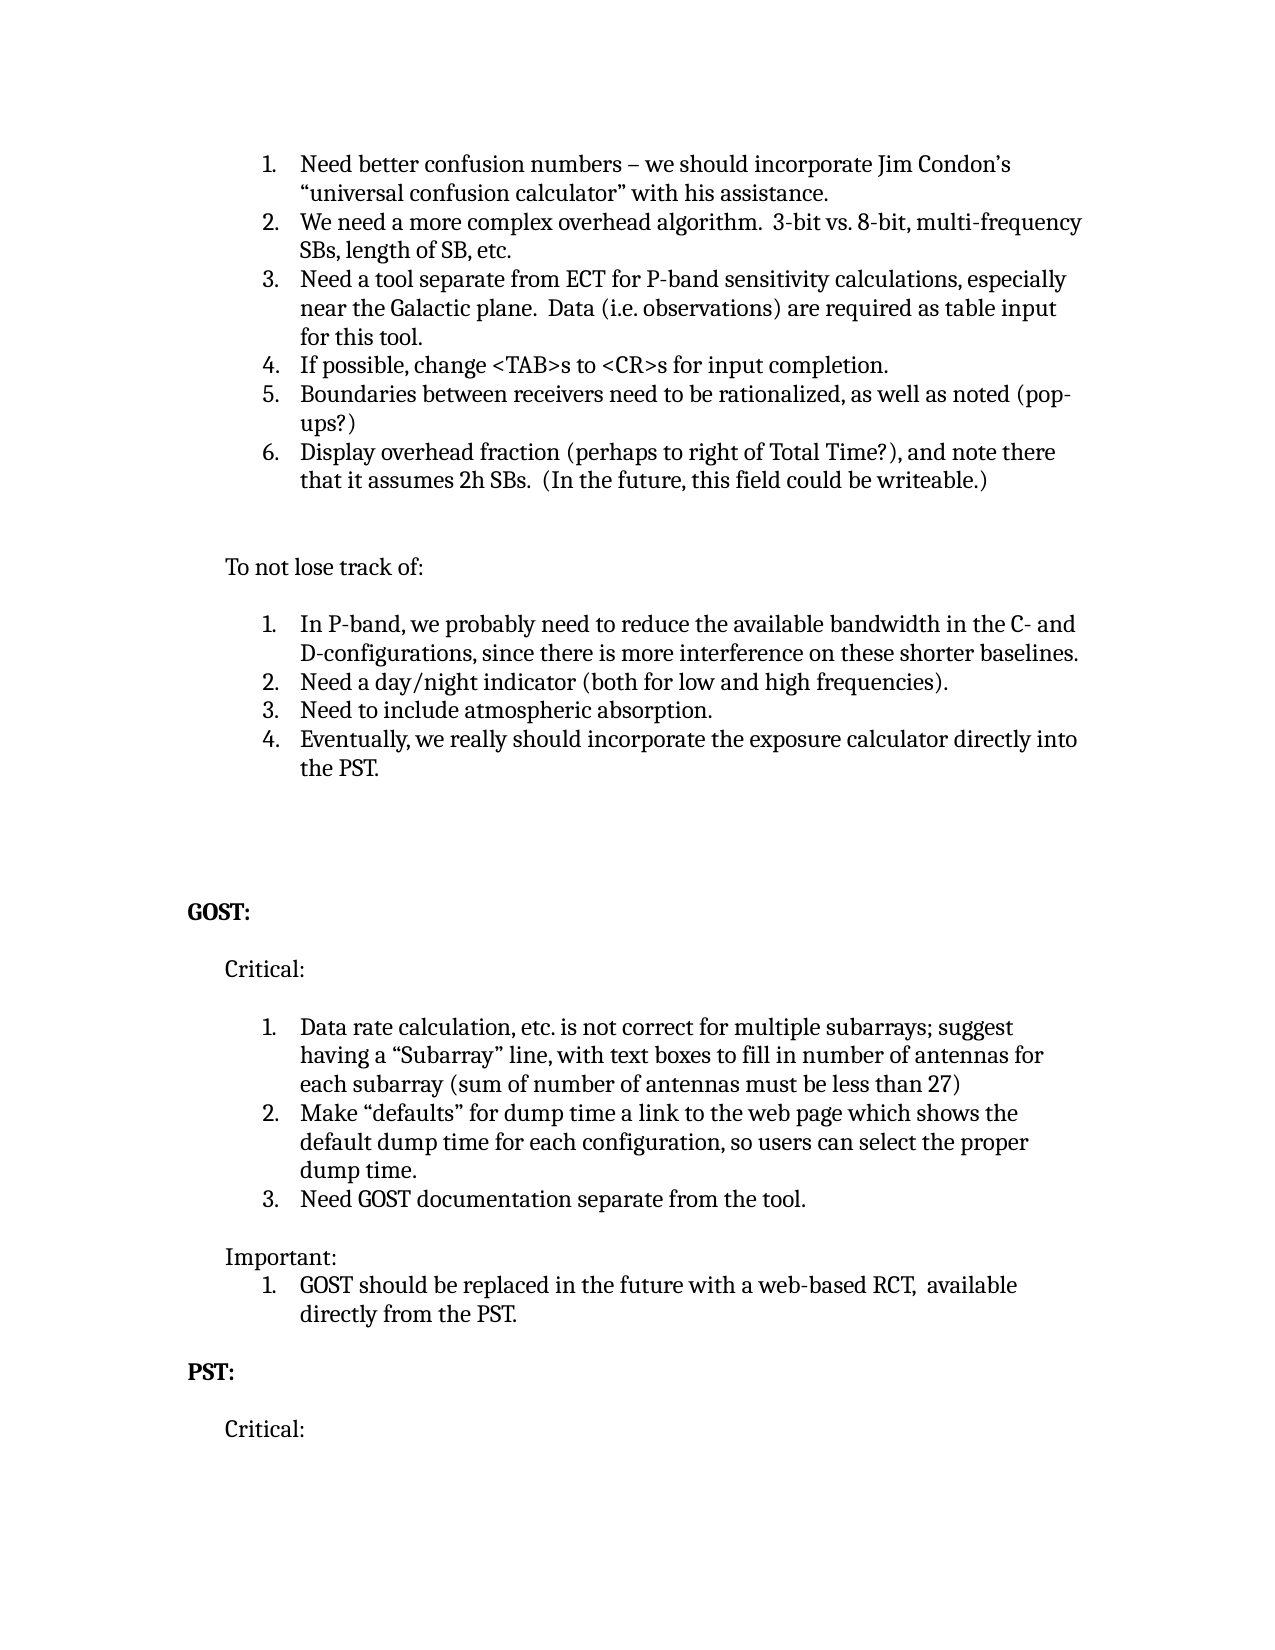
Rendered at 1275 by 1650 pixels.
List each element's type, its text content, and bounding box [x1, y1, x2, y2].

list Need better confusion numbers – we should incorporate Jim Condon’s “universal confusion calculator” with his assistance. [262, 150, 1087, 207]
list Boundaries between receivers need to be rationalized, as well as noted (pop-ups?) [262, 380, 1087, 437]
text PST: [187, 1357, 1087, 1415]
list GOST should be replaced in the future with a web-based RCT, available directly from the PST. [262, 1271, 1087, 1329]
list Eventually, we really should incorporate the exposure calculator directly into the PST. [262, 725, 1087, 782]
text Critical: [225, 955, 1087, 984]
list Data rate calculation, etc. is not correct for multiple subarrays; suggest having a “Subarray” line, with text boxes to fill in number of antennas for each subarray (sum of number of antennas must be less than 27) [262, 1012, 1087, 1099]
list If possible, change <TAB>s to <CR>s for input completion. [262, 351, 1087, 380]
text To not lose track of: [225, 552, 1087, 581]
text Critical: [225, 1415, 1087, 1444]
list Need a day/night indicator (both for low and high frequencies). [262, 667, 1087, 696]
text Important: [225, 1242, 1087, 1271]
list Need a tool separate from ECT for P-band sensitivity calculations, especially near the Galactic plane. Data (i.e. observations) are required as table input for this tool. [262, 265, 1087, 351]
list We need a more complex overhead algorithm. 3-bit vs. 8-bit, multi-frequency SBs, length of SB, etc. [262, 207, 1087, 265]
list In P-band, we probably need to reduce the available bandwidth in the C- and D-configurations, since there is more interference on these shorter baselines. [262, 610, 1087, 667]
list Make “defaults” for dump time a link to the web page which shows the default dump time for each configuration, so users can select the proper dump time. [262, 1099, 1087, 1185]
text GOST: [187, 897, 1087, 955]
list Display overhead fraction (perhaps to right of Total Time?), and note there that it assumes 2h SBs. (In the future, this field could be writeable.) [262, 437, 1087, 495]
list Need GOST documentation separate from the tool. [262, 1185, 1087, 1214]
list Need to include atmospheric absorption. [262, 696, 1087, 725]
